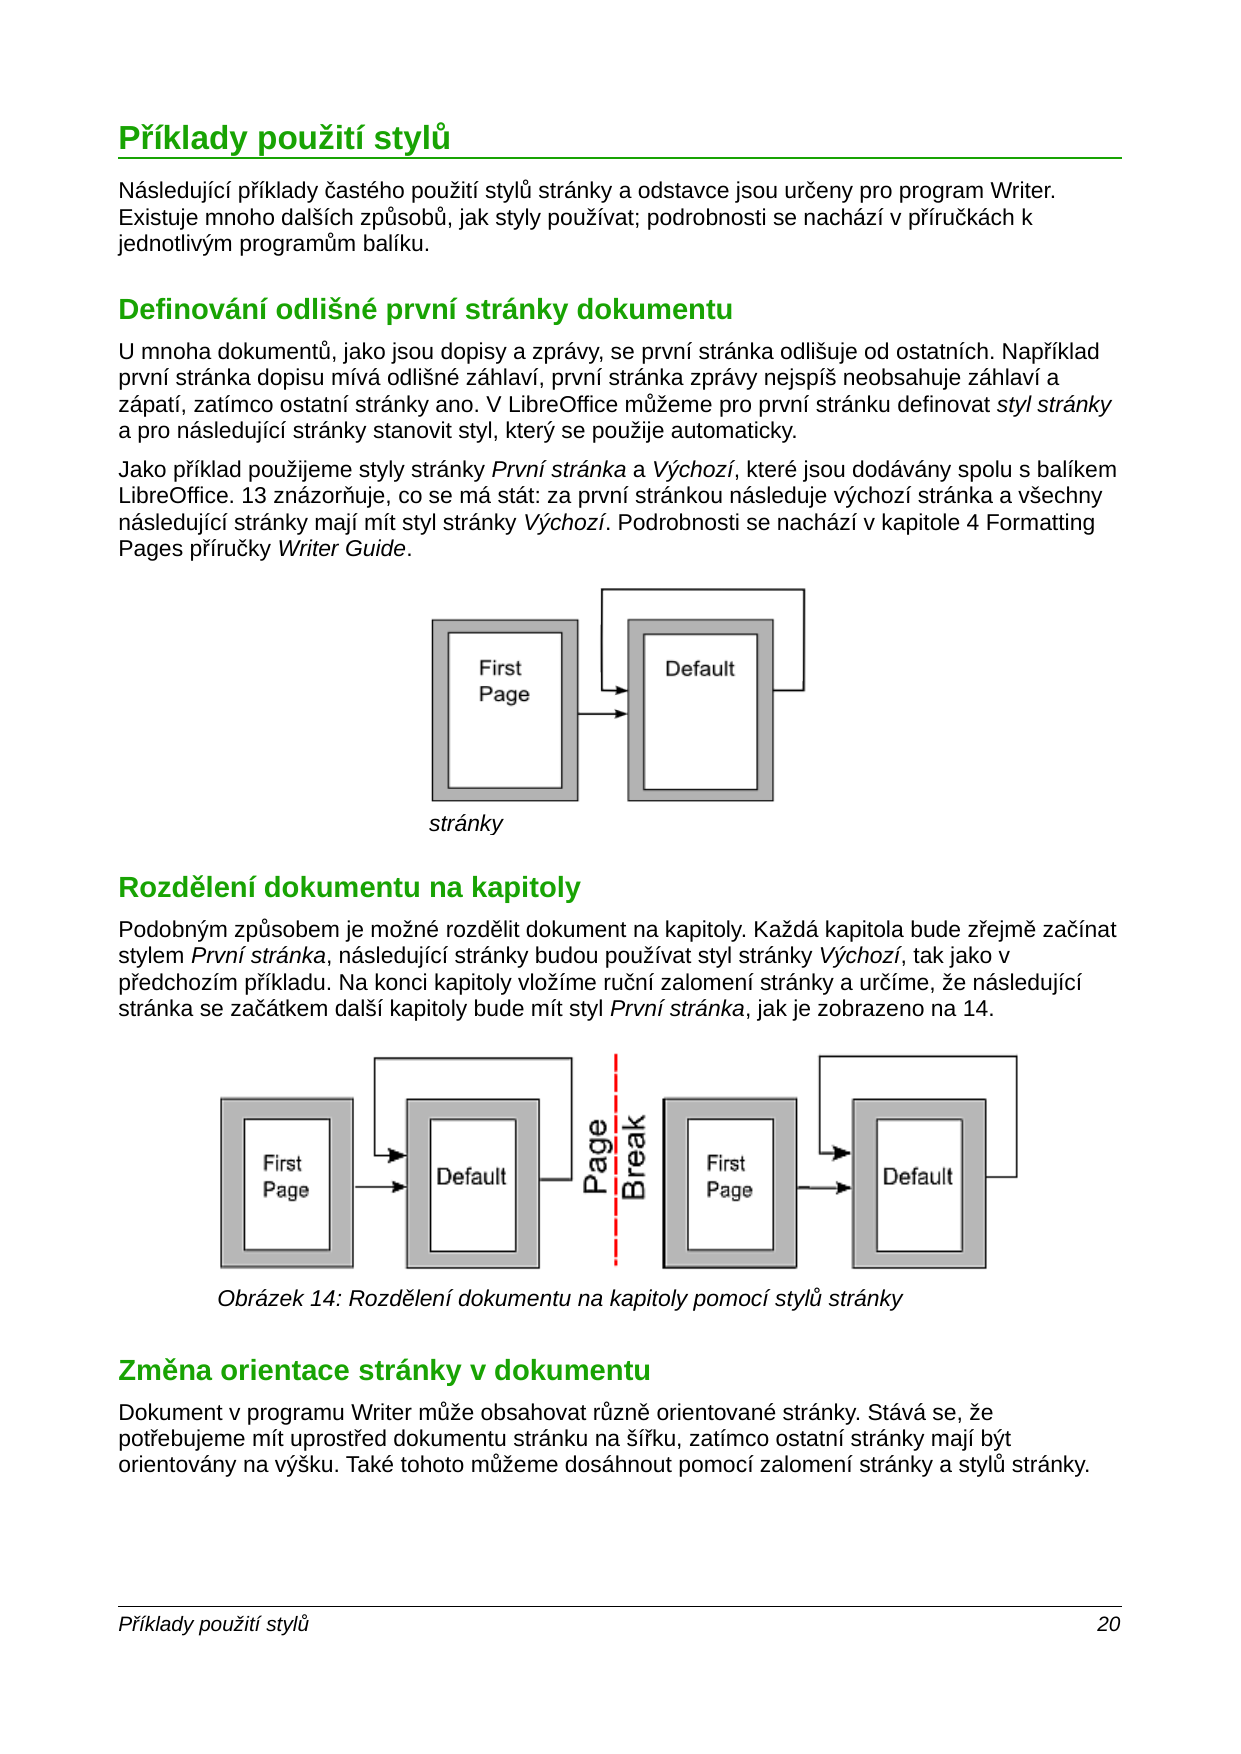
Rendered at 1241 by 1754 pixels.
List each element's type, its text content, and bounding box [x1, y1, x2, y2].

subtitle Rozdělení dokumentu na kapitoly [118, 870, 1122, 903]
subtitle Definování odlišné první stránky dokumentu [118, 292, 1122, 326]
picture [428, 586, 812, 804]
picture [217, 1046, 1024, 1279]
text Podobným způsobem je možné rozdělit dokument na kapitoly. Každá kapitola bude zřejmě začínat stylem První stránka, následující stránky budou používat styl stránky Výchozí, tak jako v předchozím příkladu. Na konci kapitoly vložíme ruční zalomení stránky a určíme, že následující stránka se začátkem další kapitoly bude mít styl První stránka, jak je zobrazeno na obrázku 14. [118, 916, 1122, 1021]
text U mnoha dokumentů, jako jsou dopisy a zprávy, se první stránka odlišuje od ostatních. Například první stránka dopisu mívá odlišné záhlaví, první stránka zprávy nejspíš neobsahuje záhlaví a zápatí, zatímco ostatní stránky ano. V LibreOffice můžeme pro první stránku definovat styl stránky a pro následující stránky stanovit styl, který se použije automaticky. [118, 338, 1122, 443]
text Obrázek 13: Posloupnost stylů stránky [429, 810, 811, 834]
text Následující příklady častého použití stylů stránky a odstavce jsou určeny pro program Writer. Existuje mnoho dalších způsobů, jak styly používat; podrobnosti se nachází v příručkách k jednotlivým programům balíku. [118, 177, 1122, 257]
text Jako příklad použijeme styly stránky První stránka a Výchozí, které jsou dodávány spolu s balíkem LibreOffice. Obrázek 13 znázorňuje, co se má stát: za první stránkou následuje výchozí stránka a všechny následující stránky mají mít styl stránky Výchozí. Podrobnosti se nachází v kapitole 4 Formatting Pages příručky Writer Guide. [118, 456, 1122, 561]
subtitle Změna orientace stránky v dokumentu [118, 1353, 1122, 1386]
subtitle Příklady použití stylů [118, 118, 1122, 157]
text Obrázek 14: Rozdělení dokumentu na kapitoly pomocí stylů stránky [217, 1285, 1023, 1311]
text Dokument v programu Writer může obsahovat různě orientované stránky. Stává se, že potřebujeme mít uprostřed dokumentu stránku na šířku, zatímco ostatní stránky mají být orientovány na výšku. Také tohoto můžeme dosáhnout pomocí zalomení stránky a stylů stránky. [118, 1399, 1122, 1478]
